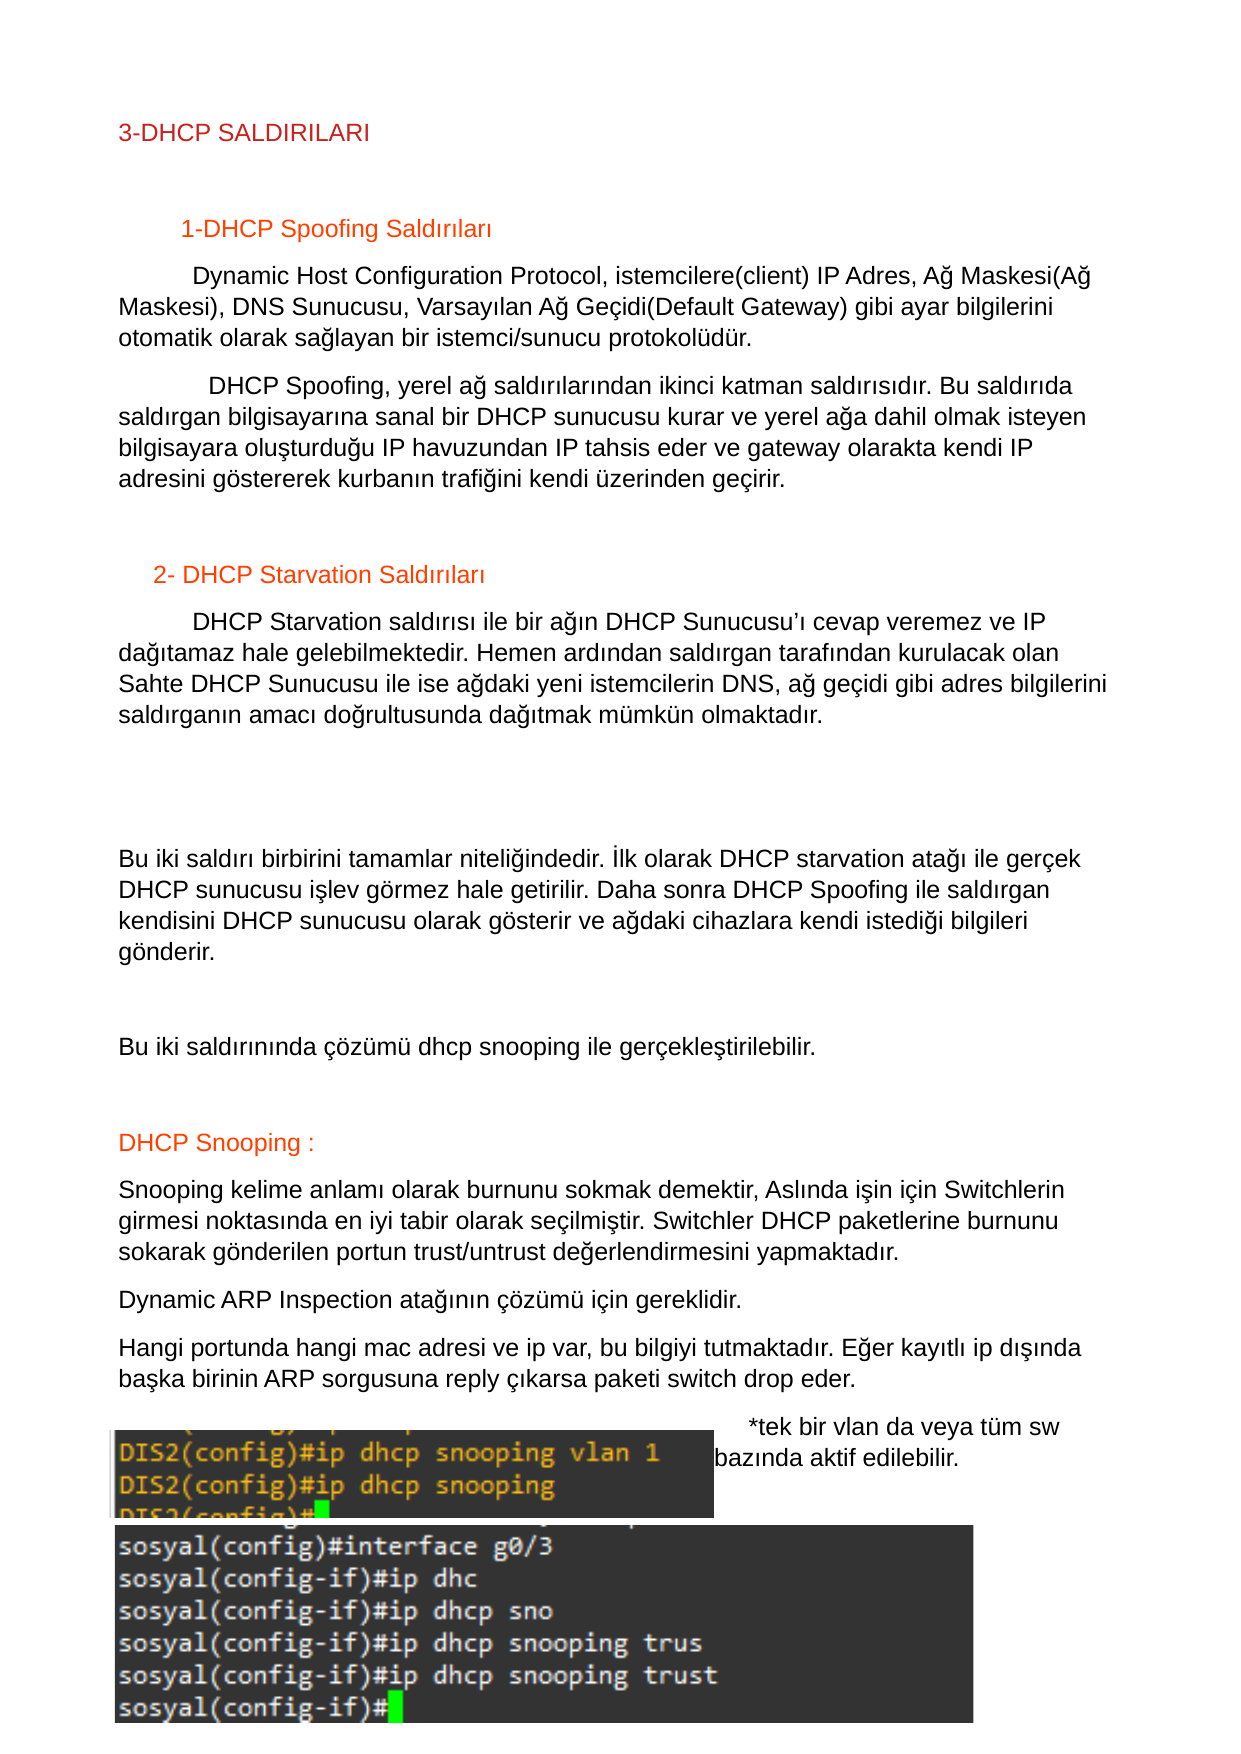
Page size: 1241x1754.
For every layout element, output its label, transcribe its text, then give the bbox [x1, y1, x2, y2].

text Dynamic ARP Inspection atağının çözümü için gereklidir. [118, 1285, 1122, 1314]
picture [114, 1525, 974, 1723]
text Hangi portunda hangi mac adresi ve ip var, bu bilgiyi tutmaktadır. Eğer kayıtlı ip dışında başka birinin ARP sorgusuna reply çıkarsa paketi switch drop eder. [118, 1333, 1122, 1392]
text Snooping kelime anlamı olarak burnunu sokmak demektir, Aslında işin için Switchlerin girmesi noktasında en iyi tabir olarak seçilmiştir. Switchler DHCP paketlerine burnunu sokarak gönderilen portun trust/untrust değerlendirmesini yapmaktadır. [118, 1175, 1122, 1266]
text DHCP Snooping : [118, 1127, 1122, 1156]
text *tek bir vlan da veya tüm sw bazında aktif edilebilir. [118, 1411, 1122, 1471]
text DHCP Spoofing, yerel ağ saldırılarından ikinci katman saldırısıdır. Bu saldırıda saldırgan bilgisayarına sanal bir DHCP sunucusu kurar ve yerel ağa dahil olmak isteyen bilgisayara oluşturduğu IP havuzundan IP tahsis eder ve gateway olarakta kendi IP adresini göstererek kurbanın trafiğini kendi üzerinden geçirir. [118, 371, 1122, 493]
text Bu iki saldırınında çözümü dhcp snooping ile gerçekleştirilebilir. [118, 1032, 1122, 1061]
picture [109, 1430, 714, 1518]
text Dynamic Host Configuration Protocol, istemcilere(client) IP Adres, Ağ Maskesi(Ağ Maskesi), DNS Sunucusu, Varsayılan Ağ Geçidi(Default Gateway) gibi ayar bilgilerini otomatik olarak sağlayan bir istemci/sunucu protokolüdür. [118, 261, 1122, 352]
text DHCP Starvation saldırısı ile bir ağın DHCP Sunucusu’ı cevap veremez ve IP dağıtamaz hale gelebilmektedir. Hemen ardından saldırgan tarafından kurulacak olan Sahte DHCP Sunucusu ile ise ağdaki yeni istemcilerin DNS, ağ geçidi gibi adres bilgilerini saldırganın amacı doğrultusunda dağıtmak mümkün olmaktadır. [118, 607, 1122, 729]
text 3-DHCP SALDIRILARI [118, 118, 1122, 147]
text 1-DHCP Spoofing Saldırıları [118, 213, 1122, 242]
text Bu iki saldırı birbirini tamamlar niteliğindedir. İlk olarak DHCP starvation atağı ile gerçek DHCP sunucusu işlev görmez hale getirilir. Daha sonra DHCP Spoofing ile saldırgan kendisini DHCP sunucusu olarak gösterir ve ağdaki cihazlara kendi istediği bilgileri gönderir. [118, 843, 1122, 965]
text 2- DHCP Starvation Saldırıları [118, 559, 1122, 588]
